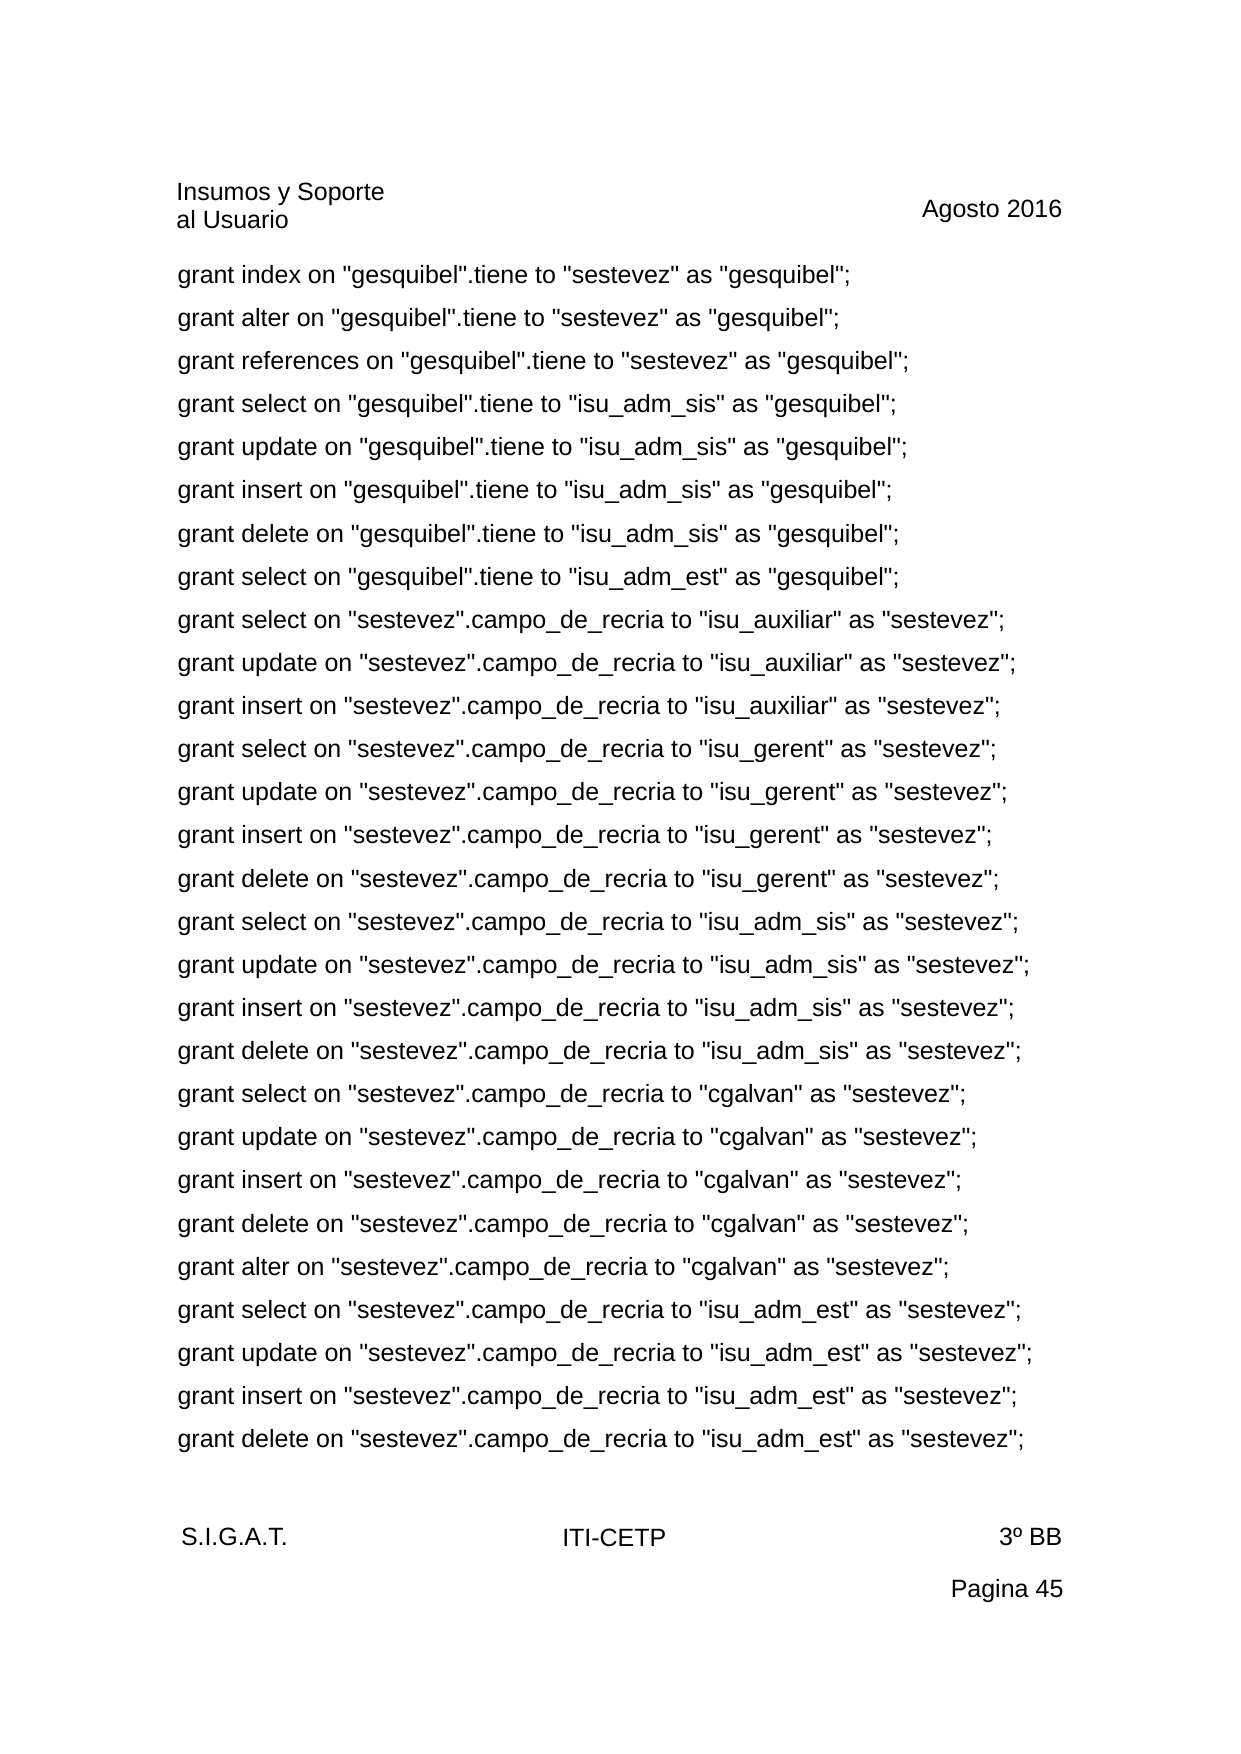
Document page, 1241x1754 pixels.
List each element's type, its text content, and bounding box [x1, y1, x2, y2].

text grant index on "gesquibel".tiene to "sestevez" as "gesquibel"; grant alter on "gesquibel".tiene to "sestevez" as "gesquibel"; grant references on "gesquibel".tiene to "sestevez" as "gesquibel"; grant select on "gesquibel".tiene to "isu_adm_sis" as "gesquibel"; grant update on "gesquibel".tiene to "isu_adm_sis" as "gesquibel"; grant insert on "gesquibel".tiene to "isu_adm_sis" as "gesquibel"; grant delete on "gesquibel".tiene to "isu_adm_sis" as "gesquibel"; grant select on "gesquibel".tiene to "isu_adm_est" as "gesquibel"; grant select on "sestevez".campo_de_recria to "isu_auxiliar" as "sestevez"; grant update on "sestevez".campo_de_recria to "isu_auxiliar" as "sestevez"; grant insert on "sestevez".campo_de_recria to "isu_auxiliar" as "sestevez"; grant select on "sestevez".campo_de_recria to "isu_gerent" as "sestevez"; grant update on "sestevez".campo_de_recria to "isu_gerent" as "sestevez"; grant insert on "sestevez".campo_de_recria to "isu_gerent" as "sestevez"; grant delete on "sestevez".campo_de_recria to "isu_gerent" as "sestevez"; grant select on "sestevez".campo_de_recria to "isu_adm_sis" as "sestevez"; grant update on "sestevez".campo_de_recria to "isu_adm_sis" as "sestevez"; grant insert on "sestevez".campo_de_recria to "isu_adm_sis" as "sestevez"; grant delete on "sestevez".campo_de_recria to "isu_adm_sis" as "sestevez"; grant select on "sestevez".campo_de_recria to "cgalvan" as "sestevez"; grant update on "sestevez".campo_de_recria to "cgalvan" as "sestevez"; grant insert on "sestevez".campo_de_recria to "cgalvan" as "sestevez"; grant delete on "sestevez".campo_de_recria to "cgalvan" as "sestevez"; grant alter on "sestevez".campo_de_recria to "cgalvan" as "sestevez"; grant select on "sestevez".campo_de_recria to "isu_adm_est" as "sestevez"; grant update on "sestevez".campo_de_recria to "isu_adm_est" as "sestevez"; grant insert on "sestevez".campo_de_recria to "isu_adm_est" as "sestevez"; grant delete on "sestevez".campo_de_recria to "isu_adm_est" as "sestevez"; [177, 260, 1063, 1453]
